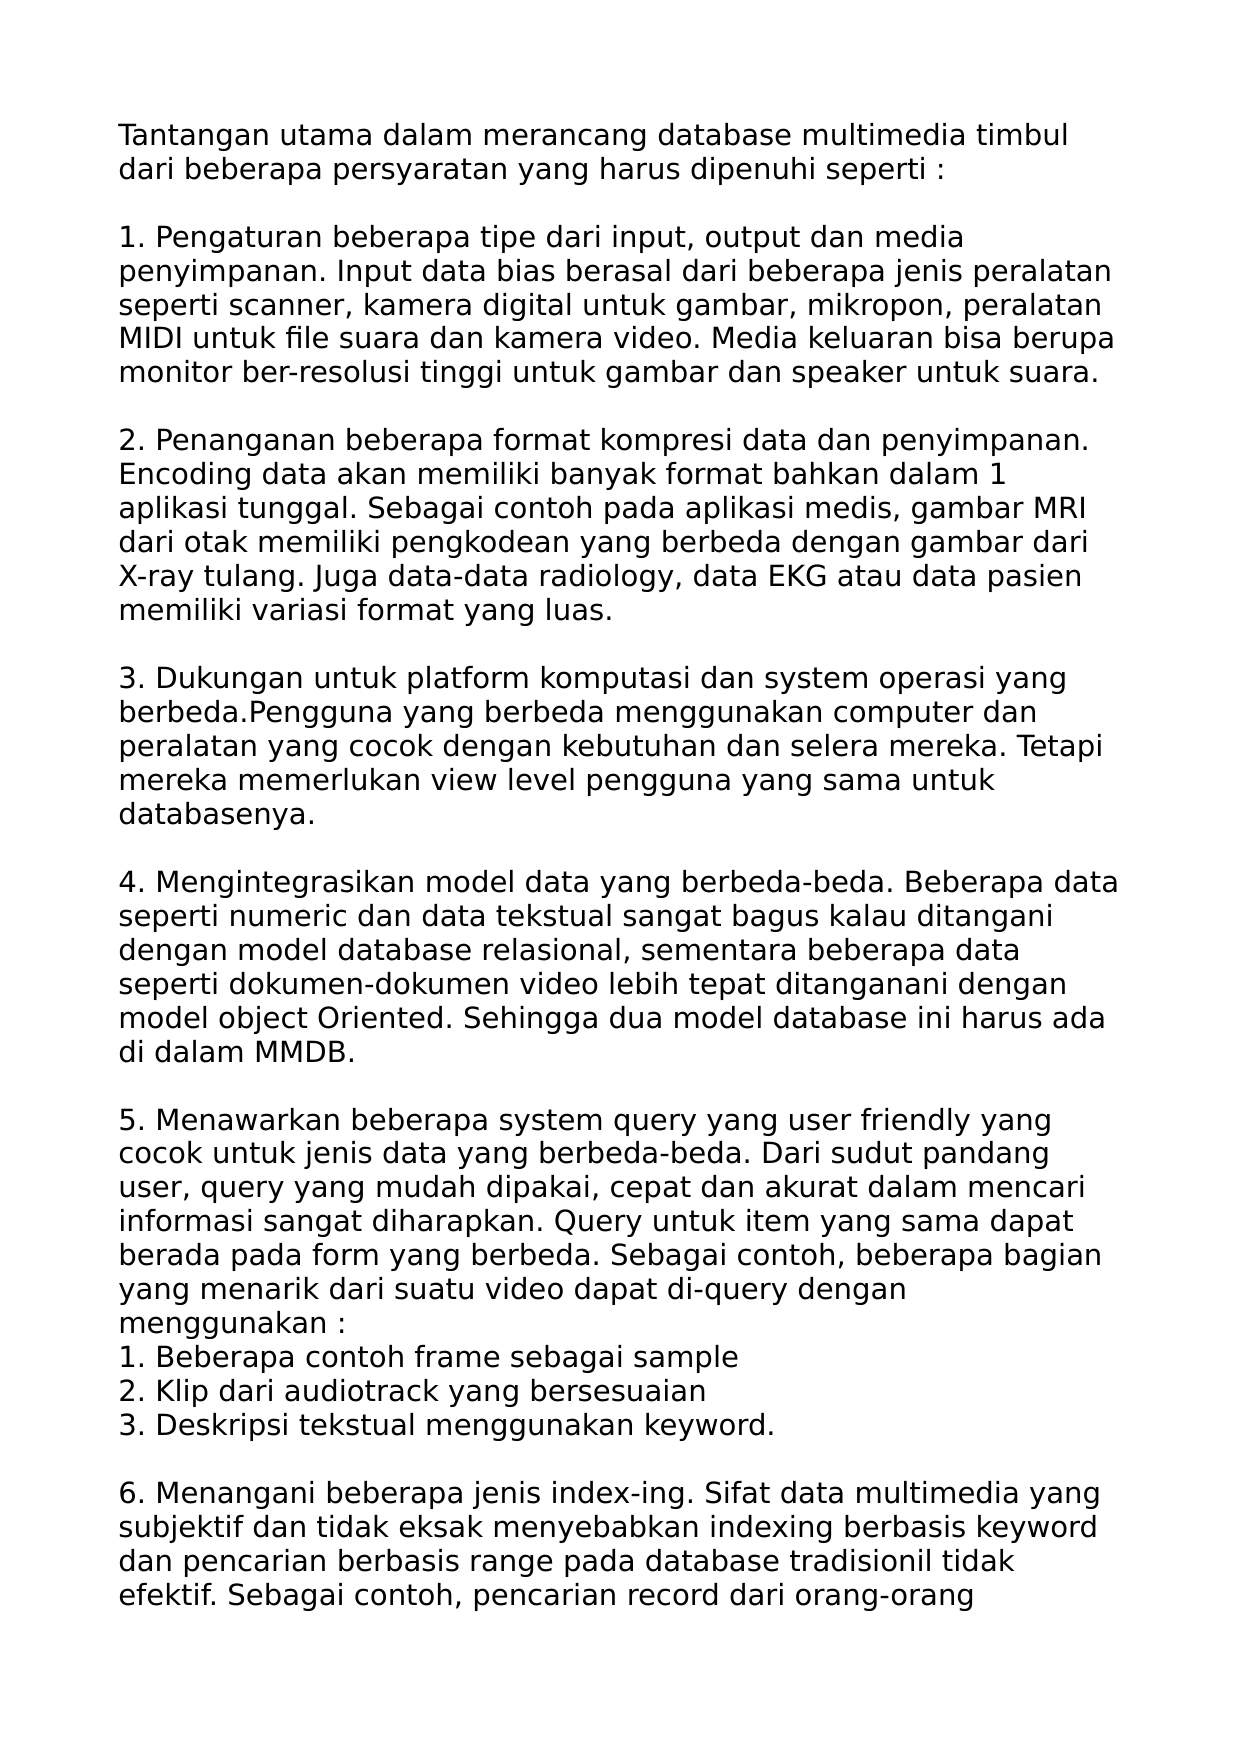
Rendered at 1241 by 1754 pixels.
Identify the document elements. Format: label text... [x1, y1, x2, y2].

text 3. Deskripsi tekstual menggunakan keyword. [118, 1408, 1122, 1442]
text 2. Klip dari audiotrack yang bersesuaian [118, 1374, 1122, 1408]
text 6. Menangani beberapa jenis index-ing. Sifat data multimedia yang subjektif dan tidak eksak menyebabkan indexing berbasis keyword dan pencarian berbasis range pada database tradisionil tidak efektif. Sebagai contoh, pencarian record dari orang-orang [118, 1476, 1122, 1612]
text 1. Beberapa contoh frame sebagai sample [118, 1341, 1122, 1374]
text 4. Mengintegrasikan model data yang berbeda-beda. Beberapa data seperti numeric dan data tekstual sangat bagus kalau ditangani dengan model database relasional, sementara beberapa data seperti dokumen-dokumen video lebih tepat ditanganani dengan model object Oriented. Sehingga dua model database ini harus ada di dalam MMDB. [118, 865, 1122, 1069]
text 3. Dukungan untuk platform komputasi dan system operasi yang berbeda.Pengguna yang berbeda menggunakan computer dan peralatan yang cocok dengan kebutuhan dan selera mereka. Tetapi mereka memerlukan view level pengguna yang sama untuk databasenya. [118, 661, 1122, 831]
text 5. Menawarkan beberapa system query yang user friendly yang cocok untuk jenis data yang berbeda-beda. Dari sudut pandang user, query yang mudah dipakai, cepat dan akurat dalam mencari informasi sangat diharapkan. Query untuk item yang sama dapat berada pada form yang berbeda. Sebagai contoh, beberapa bagian yang menarik dari suatu video dapat di-query dengan [118, 1103, 1122, 1307]
text menggunakan : [118, 1307, 1122, 1341]
text Tantangan utama dalam merancang database multimedia timbul dari beberapa persyaratan yang harus dipenuhi seperti : [118, 118, 1122, 186]
text 1. Pengaturan beberapa tipe dari input, output dan media penyimpanan. Input data bias berasal dari beberapa jenis peralatan seperti scanner, kamera digital untuk gambar, mikropon, peralatan MIDI untuk file suara dan kamera video. Media keluaran bisa berupa monitor ber-resolusi tinggi untuk gambar dan speaker untuk suara. [118, 220, 1122, 390]
text 2. Penanganan beberapa format kompresi data dan penyimpanan. Encoding data akan memiliki banyak format bahkan dalam 1 aplikasi tunggal. Sebagai contoh pada aplikasi medis, gambar MRI dari otak memiliki pengkodean yang berbeda dengan gambar dari X-ray tulang. Juga data-data radiology, data EKG atau data pasien memiliki variasi format yang luas. [118, 424, 1122, 627]
